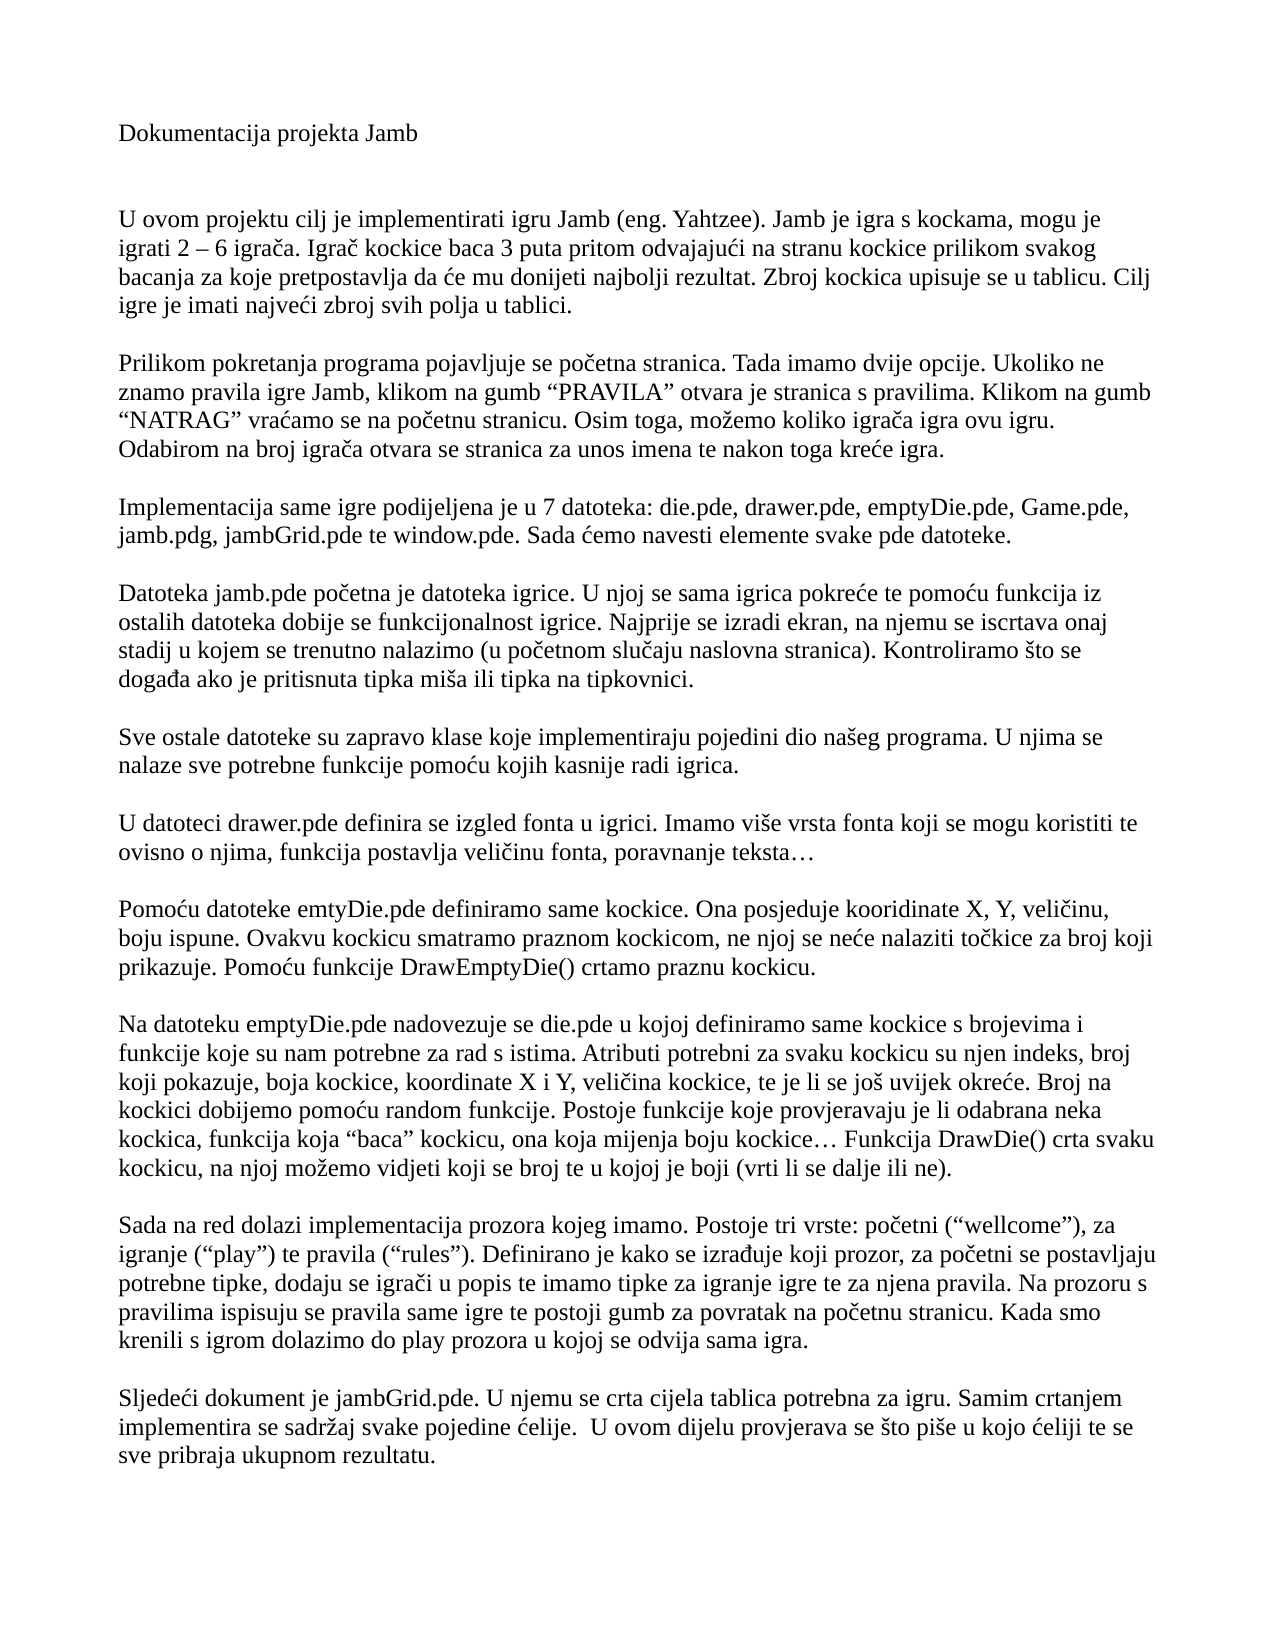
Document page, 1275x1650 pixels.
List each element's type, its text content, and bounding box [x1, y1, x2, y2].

text Datoteka jamb.pde početna je datoteka igrice. U njoj se sama igrica pokreće te pomoću funkcija iz ostalih datoteka dobije se funkcijonalnost igrice. Najprije se izradi ekran, na njemu se iscrtava onaj stadij u kojem se trenutno nalazimo (u početnom slučaju naslovna stranica). Kontroliramo što se događa ako je pritisnuta tipka miša ili tipka na tipkovnici. [118, 578, 1157, 693]
text Sada na red dolazi implementacija prozora kojeg imamo. Postoje tri vrste: početni (“wellcome”), za igranje (“play”) te pravila (“rules”). Definirano je kako se izrađuje koji prozor, za početni se postavljaju potrebne tipke, dodaju se igrači u popis te imamo tipke za igranje igre te za njena pravila. Na prozoru s pravilima ispisuju se pravila same igre te postoji gumb za povratak na početnu stranicu. Kada smo krenili s igrom dolazimo do play prozora u kojoj se odvija sama igra. [118, 1211, 1157, 1354]
text Pomoću datoteke emtyDie.pde definiramo same kockice. Ona posjeduje kooridinate X, Y, veličinu, boju ispune. Ovakvu kockicu smatramo praznom kockicom, ne njoj se neće nalaziti točkice za broj koji prikazuje. Pomoću funkcije DrawEmptyDie() crtamo praznu kockicu. [118, 894, 1157, 981]
text Dokumentacija projekta Jamb [118, 118, 1157, 147]
text Prilikom pokretanja programa pojavljuje se početna stranica. Tada imamo dvije opcije. Ukoliko ne znamo pravila igre Jamb, klikom na gumb “PRAVILA” otvara je stranica s pravilima. Klikom na gumb “NATRAG” vraćamo se na početnu stranicu. Osim toga, možemo koliko igrača igra ovu igru. Odabirom na broj igrača otvara se stranica za unos imena te nakon toga kreće igra. [118, 348, 1157, 463]
text Sljedeći dokument je jambGrid.pde. U njemu se crta cijela tablica potrebna za igru. Samim crtanjem implementira se sadržaj svake pojedine ćelije. U ovom dijelu provjerava se što piše u kojo ćeliji te se sve pribraja ukupnom rezultatu. [118, 1383, 1157, 1469]
text U ovom projektu cilj je implementirati igru Jamb (eng. Yahtzee). Jamb je igra s kockama, mogu je igrati 2 – 6 igrača. Igrač kockice baca 3 puta pritom odvajajući na stranu kockice prilikom svakog bacanja za koje pretpostavlja da će mu donijeti najbolji rezultat. Zbroj kockica upisuje se u tablicu. Cilj igre je imati najveći zbroj svih polja u tablici. [118, 204, 1157, 319]
text Sve ostale datoteke su zapravo klase koje implementiraju pojedini dio našeg programa. U njima se nalaze sve potrebne funkcije pomoću kojih kasnije radi igrica. [118, 722, 1157, 779]
text Na datoteku emptyDie.pde nadovezuje se die.pde u kojoj definiramo same kockice s brojevima i funkcije koje su nam potrebne za rad s istima. Atributi potrebni za svaku kockicu su njen indeks, broj koji pokazuje, boja kockice, koordinate X i Y, veličina kockice, te je li se još uvijek okreće. Broj na kockici dobijemo pomoću random funkcije. Postoje funkcije koje provjeravaju je li odabrana neka kockica, funkcija koja “baca” kockicu, ona koja mijenja boju kockice… Funkcija DrawDie() crta svaku kockicu, na njoj možemo vidjeti koji se broj te u kojoj je boji (vrti li se dalje ili ne). [118, 1009, 1157, 1182]
text Implementacija same igre podijeljena je u 7 datoteka: die.pde, drawer.pde, emptyDie.pde, Game.pde, jamb.pdg, jambGrid.pde te window.pde. Sada ćemo navesti elemente svake pde datoteke. [118, 492, 1157, 549]
text U datoteci drawer.pde definira se izgled fonta u igrici. Imamo više vrsta fonta koji se mogu koristiti te ovisno o njima, funkcija postavlja veličinu fonta, poravnanje teksta… [118, 808, 1157, 866]
